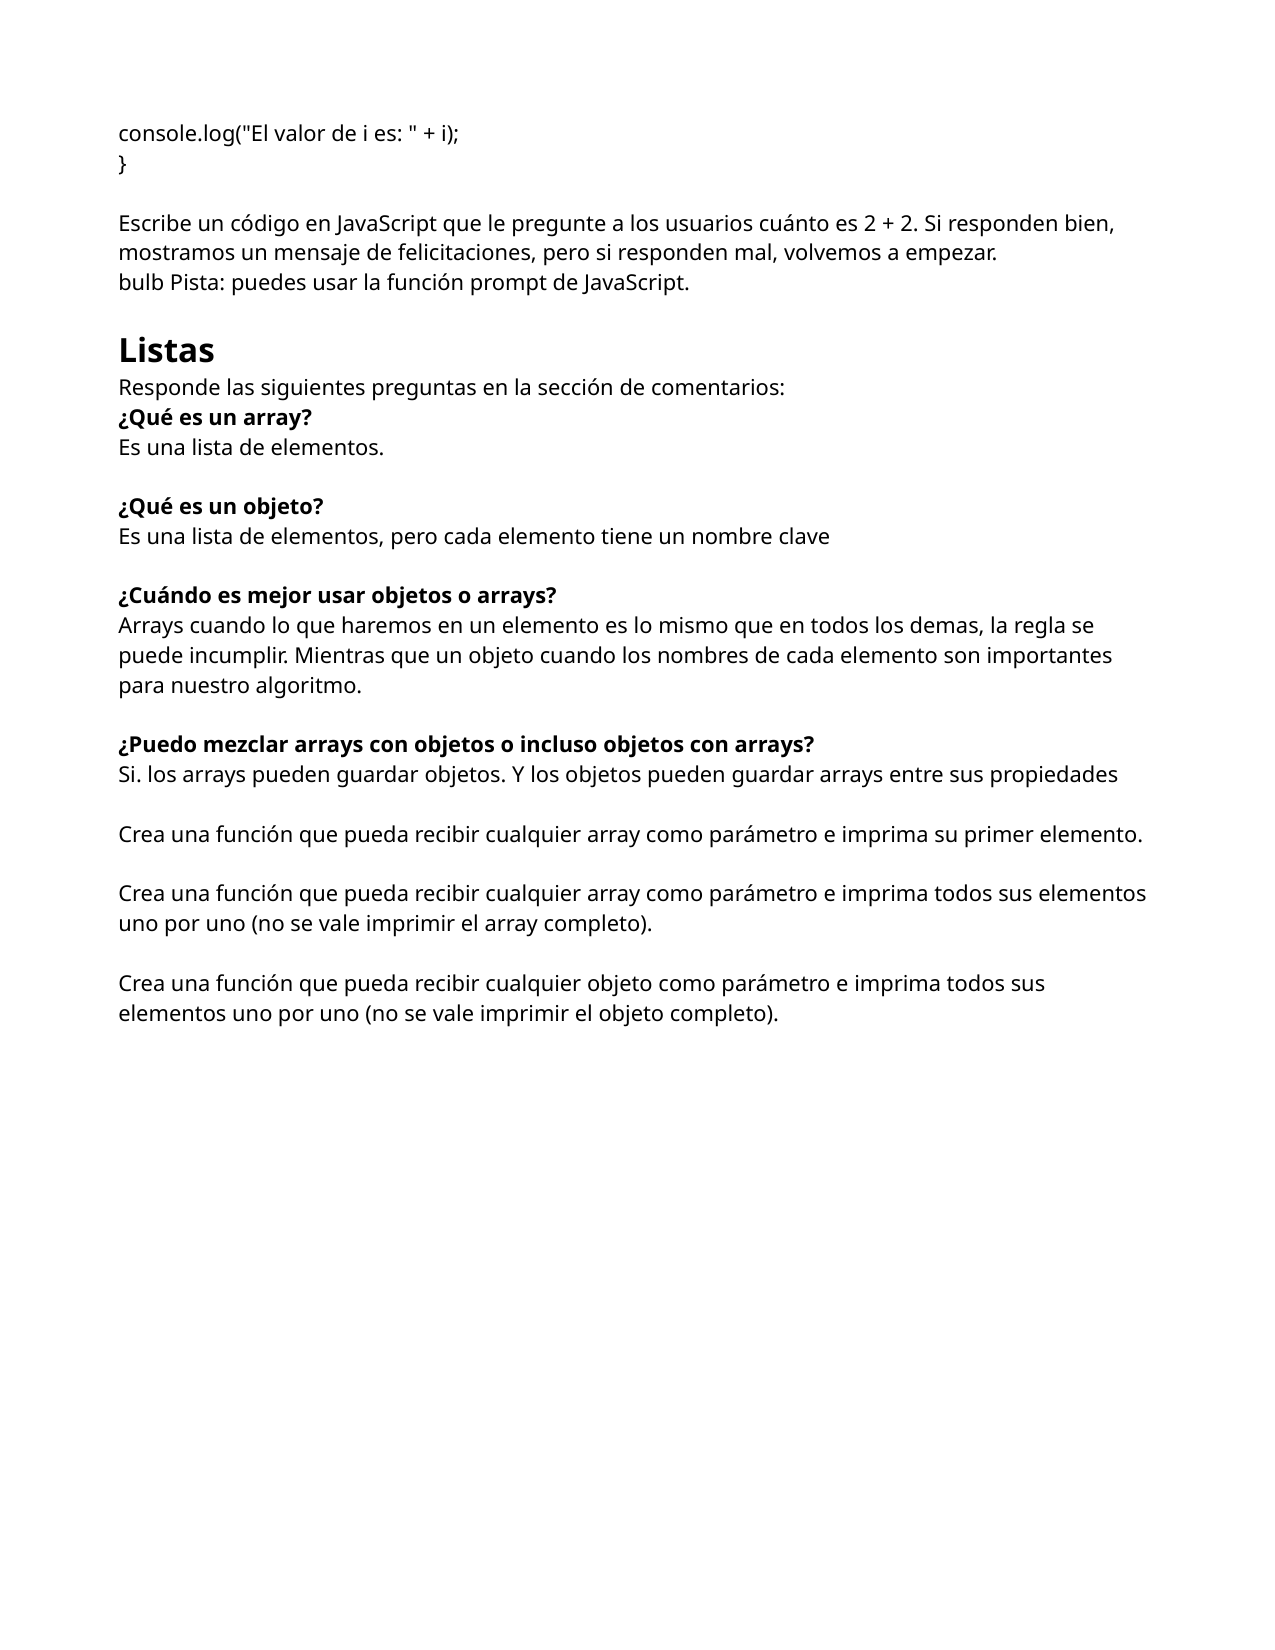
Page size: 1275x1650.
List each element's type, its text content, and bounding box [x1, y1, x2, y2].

text ¿Puedo mezclar arrays con objetos o incluso objetos con arrays? [118, 729, 1157, 759]
text Crea una función que pueda recibir cualquier array como parámetro e imprima su primer elemento. [118, 819, 1157, 849]
text Escribe un código en JavaScript que le pregunte a los usuarios cuánto es 2 + 2. Si responden bien, mostramos un mensaje de felicitaciones, pero si responden mal, volvemos a empezar. [118, 207, 1157, 267]
text Arrays cuando lo que haremos en un elemento es lo mismo que en todos los demas, la regla se puede incumplir. Mientras que un objeto cuando los nombres de cada elemento son importantes para nuestro algoritmo. [118, 610, 1157, 700]
text Es una lista de elementos. [118, 432, 1157, 461]
text bulb Pista: puedes usar la función prompt de JavaScript. [118, 267, 1157, 297]
text console.log("El valor de i es: " + i); [118, 118, 1157, 148]
text ¿Qué es un array? [118, 402, 1157, 432]
text Listas [118, 327, 1157, 372]
text Responde las siguientes preguntas en la sección de comentarios: [118, 372, 1157, 402]
text Si. los arrays pueden guardar objetos. Y los objetos pueden guardar arrays entre sus propiedades [118, 759, 1157, 789]
text Crea una función que pueda recibir cualquier objeto como parámetro e imprima todos sus elementos uno por uno (no se vale imprimir el objeto completo). [118, 968, 1157, 1027]
text } [118, 148, 1157, 178]
text ¿Cuándo es mejor usar objetos o arrays? [118, 581, 1157, 610]
text Crea una función que pueda recibir cualquier array como parámetro e imprima todos sus elementos uno por uno (no se vale imprimir el array completo). [118, 878, 1157, 938]
text ¿Qué es un objeto? [118, 491, 1157, 521]
text Es una lista de elementos, pero cada elemento tiene un nombre clave [118, 521, 1157, 551]
